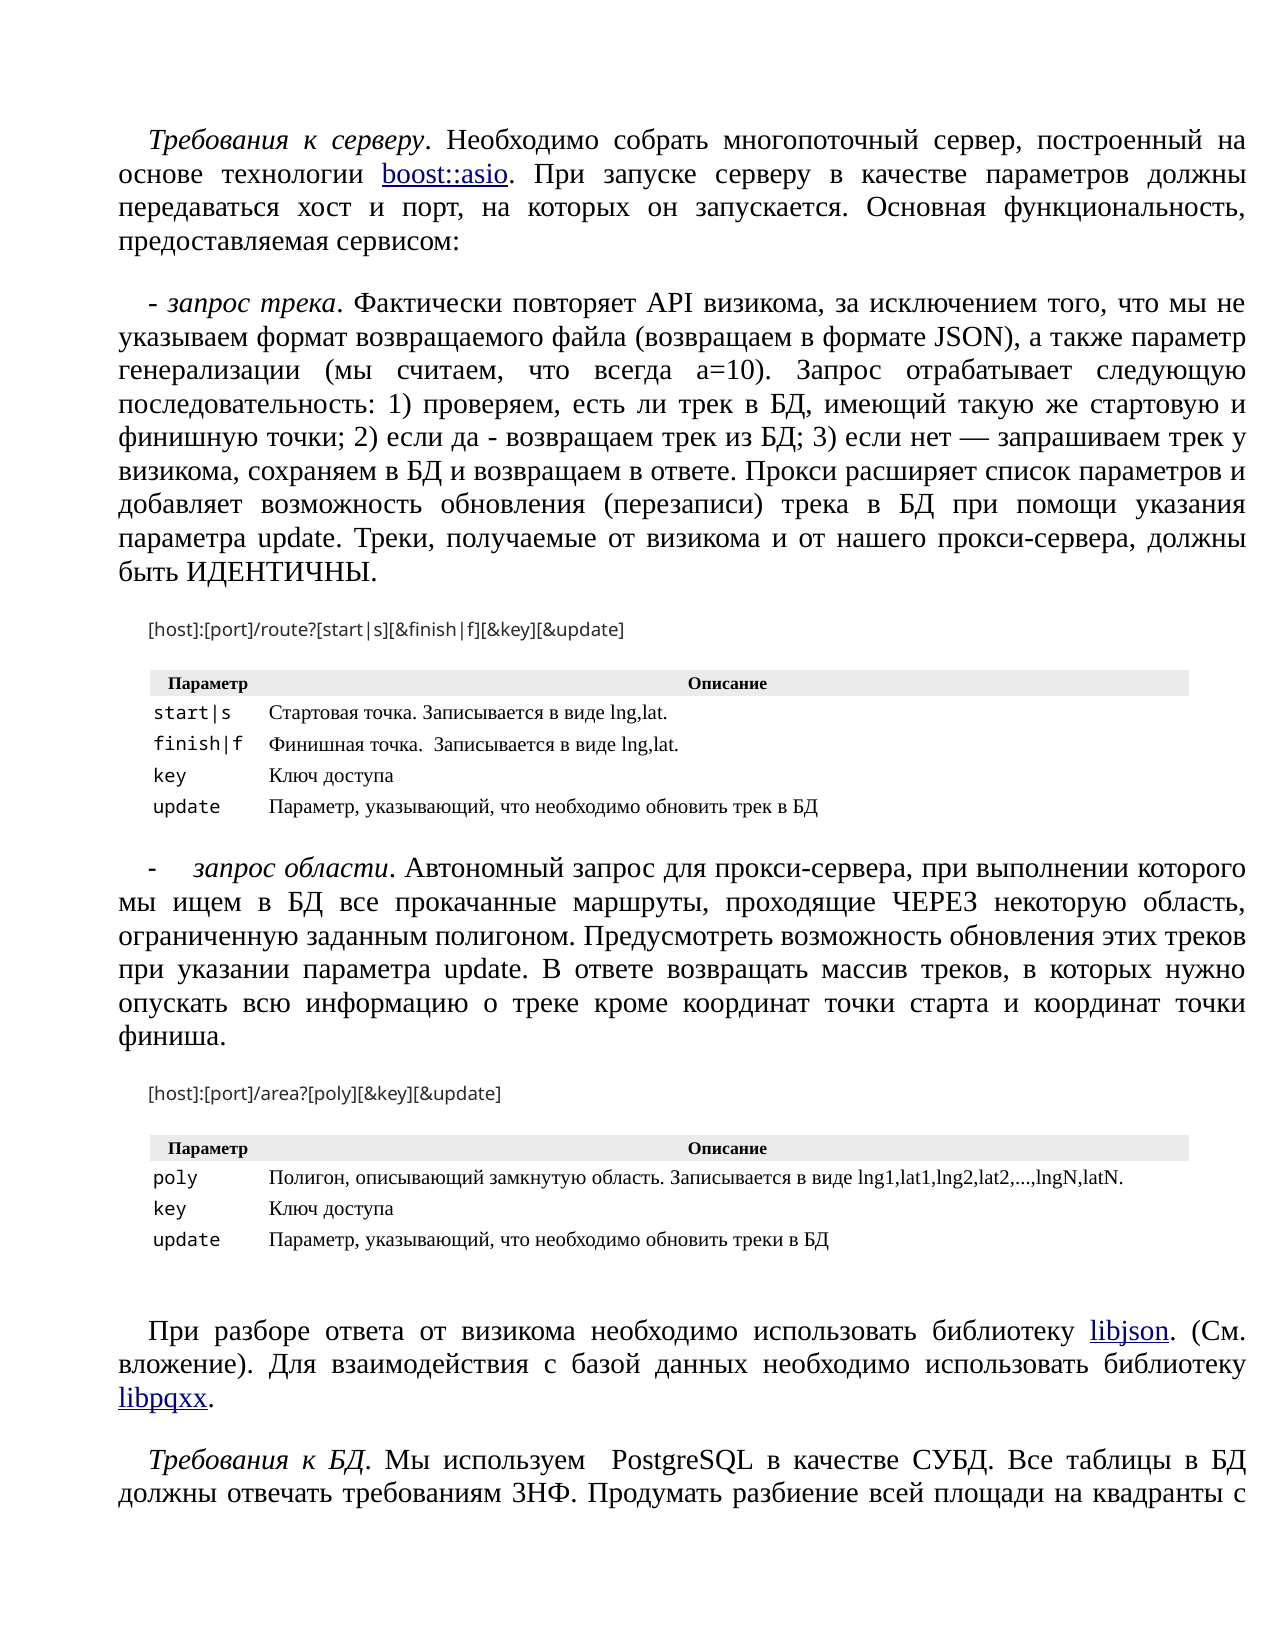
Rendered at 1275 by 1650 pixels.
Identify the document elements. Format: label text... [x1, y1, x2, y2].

table_cell key [150, 1193, 266, 1224]
table_cell Ключ доступа [266, 1193, 1189, 1224]
table_cell Параметр, указывающий, что необходимо обновить трек в БД [266, 791, 1189, 822]
table_header Параметр [150, 1135, 266, 1161]
table_cell finish|f [150, 728, 266, 759]
table_cell Стартовая точка. Записывается в виде lng,lat. [266, 696, 1189, 728]
table_cell update [150, 791, 266, 822]
table_cell start|s [150, 696, 266, 728]
text [host]:[port]/area?[poly][&key][&update] [118, 1081, 1246, 1106]
text - запрос трека. Фактически повторяет API визикома, за исключением того, что мы не указываем формат возвращаемого файла (возвращаем в формате JSON), а также параметр генерализации (мы считаем, что всегда a=10). Запрос отрабатывает следующую последовательность: 1) проверяем, есть ли трек в БД, имеющий такую же стартовую и финишную точки; 2) если да - возвращаем трек из БД; 3) если нет — запрашиваем трек у визикома, сохраняем в БД и возвращаем в ответе. Прокси расширяет список параметров и добавляет возможность обновления (перезаписи) трека в БД при помощи указания параметра update. Треки, получаемые от визикома и от нашего прокси-сервера, должны быть ИДЕНТИЧНЫ. [118, 285, 1246, 587]
table_cell update [150, 1224, 266, 1255]
text Требования к БД. Мы используем PostgreSQL в качестве СУБД. Все таблицы в БД должны отвечать требованиям 3НФ. Продумать разбиение всей площади на квадранты с [118, 1442, 1246, 1509]
list запрос области. Автономный запрос для прокси-сервера, при выполнении которого мы ищем в БД все прокачанные маршруты, проходящие ЧЕРЕЗ некоторую область, ограниченную заданным полигоном. Предусмотреть возможность обновления этих треков при указании параметра update. В ответе возвращать массив треков, в которых нужно опускать всю информацию о треке кроме координат точки старта и координат точки финиша. [118, 851, 1246, 1052]
table_header Описание [266, 1135, 1189, 1161]
table_cell poly [150, 1161, 266, 1192]
table_header Описание [266, 670, 1189, 696]
text При разборе ответа от визикома необходимо использовать библиотеку libjson. (См. вложение). Для взаимодействия с базой данных необходимо использовать библиотеку libpqxx. [118, 1313, 1246, 1413]
table_cell Финишная точка. Записывается в виде lng,lat. [266, 728, 1189, 759]
text [host]:[port]/route?[start|s][&finish|f][&key][&update] [118, 616, 1246, 642]
table_cell key [150, 759, 266, 791]
text Требования к серверу. Необходимо собрать многопоточный сервер, построенный на основе технологии boost::asio. При запуске серверу в качестве параметров должны передаваться хост и порт, на которых он запускается. Основная функциональность, предоставляемая сервисом: [118, 122, 1246, 257]
table_cell Полигон, описывающий замкнутую область. Записывается в виде lng1,lat1,lng2,lat2,...,lngN,latN. [266, 1161, 1189, 1192]
table_cell Параметр, указывающий, что необходимо обновить треки в БД [266, 1224, 1189, 1255]
table_header Параметр [150, 670, 266, 696]
table_cell Ключ доступа [266, 759, 1189, 791]
